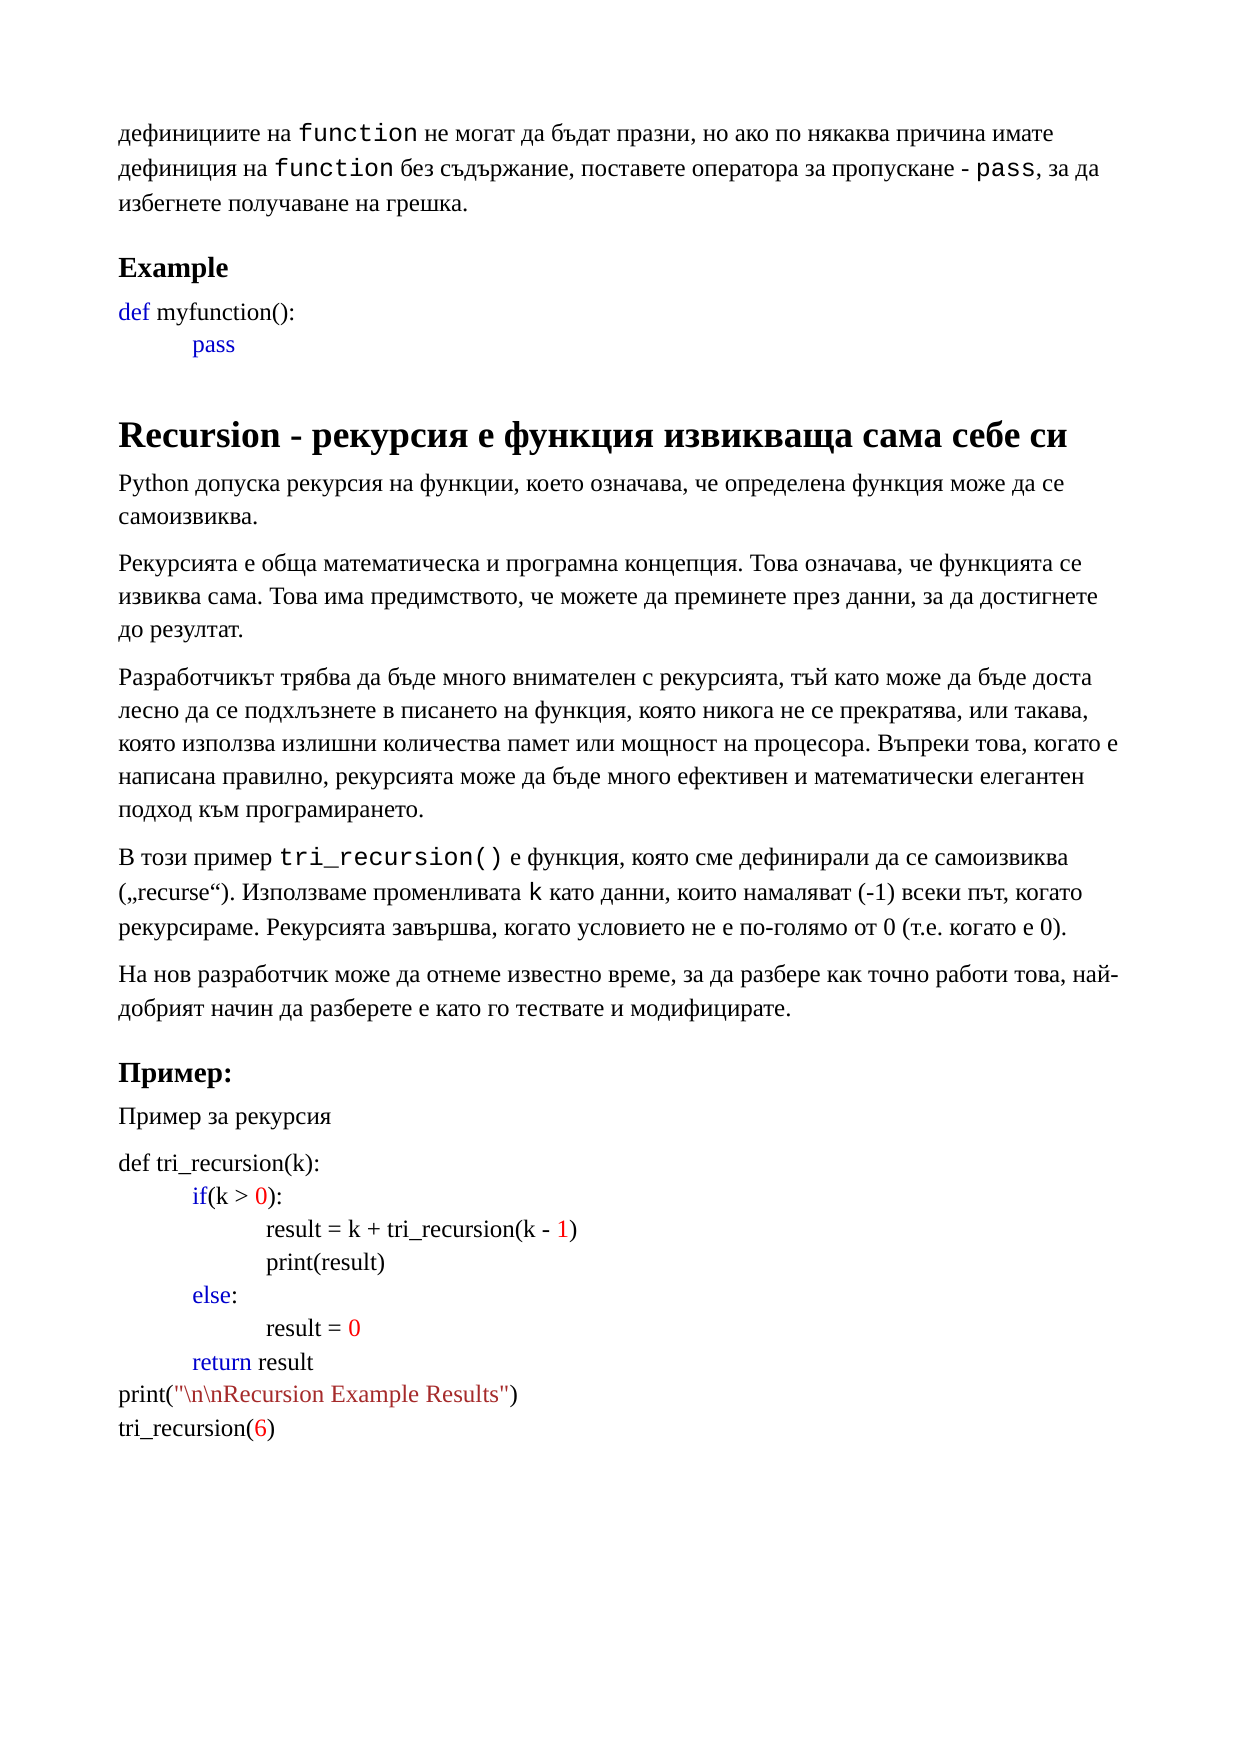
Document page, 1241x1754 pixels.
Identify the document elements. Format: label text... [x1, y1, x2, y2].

text Пример за рекурсия [118, 1101, 1122, 1129]
subtitle Пример: [118, 1055, 1122, 1088]
text def myfunction(): pass [118, 297, 1122, 358]
subtitle Recursion - рекурсия е функция извикваща сама себе си [118, 412, 1122, 455]
text Python допуска рекурсия на функции, което означава, че определена функция може да се самоизвиква. [118, 468, 1122, 529]
text На нов разработчик може да отнеме известно време, за да разбере как точно работи това, най-добрият начин да разберете е като го тествате и модифицирате. [118, 959, 1122, 1021]
subtitle Example [118, 251, 1122, 284]
text Разработчикът трябва да бъде много внимателен с рекурсията, тъй като може да бъде доста лесно да се подхлъзнете в писането на функция, която никога не се прекратява, или такава, която използва излишни количества памет или мощност на процесора. Въпреки това, когато е написана правилно, рекурсията може да бъде много ефективен и математически елегантен подход към програмирането. [118, 662, 1122, 823]
text Рекурсията е обща математическа и програмна концепция. Това означава, че функцията се извиква сама. Това има предимството, че можете да преминете през данни, за да достигнете до резултат. [118, 548, 1122, 643]
text def tri_recursion(k): if(k > 0): result = k + tri_recursion(k - 1) print(result) else: result = 0 return result print("\n\nRecursion Example Results") tri_recursion(6) [118, 1148, 1122, 1441]
text В този пример tri_recursion() е функция, която сме дефинирали да се самоизвиква („recurse“). Използваме променливата k като данни, които намаляват (-1) всеки път, когато рекурсираме. Рекурсията завършва, когато условието не е по-голямо от 0 (т.е. когато е 0). [118, 842, 1122, 941]
text дефинициите на function не могат да бъдат празни, но ако по някаква причина имате дефиниция на function без съдържание, поставете оператора за пропускане - pass, за да избегнете получаване на грешка. [118, 118, 1122, 217]
